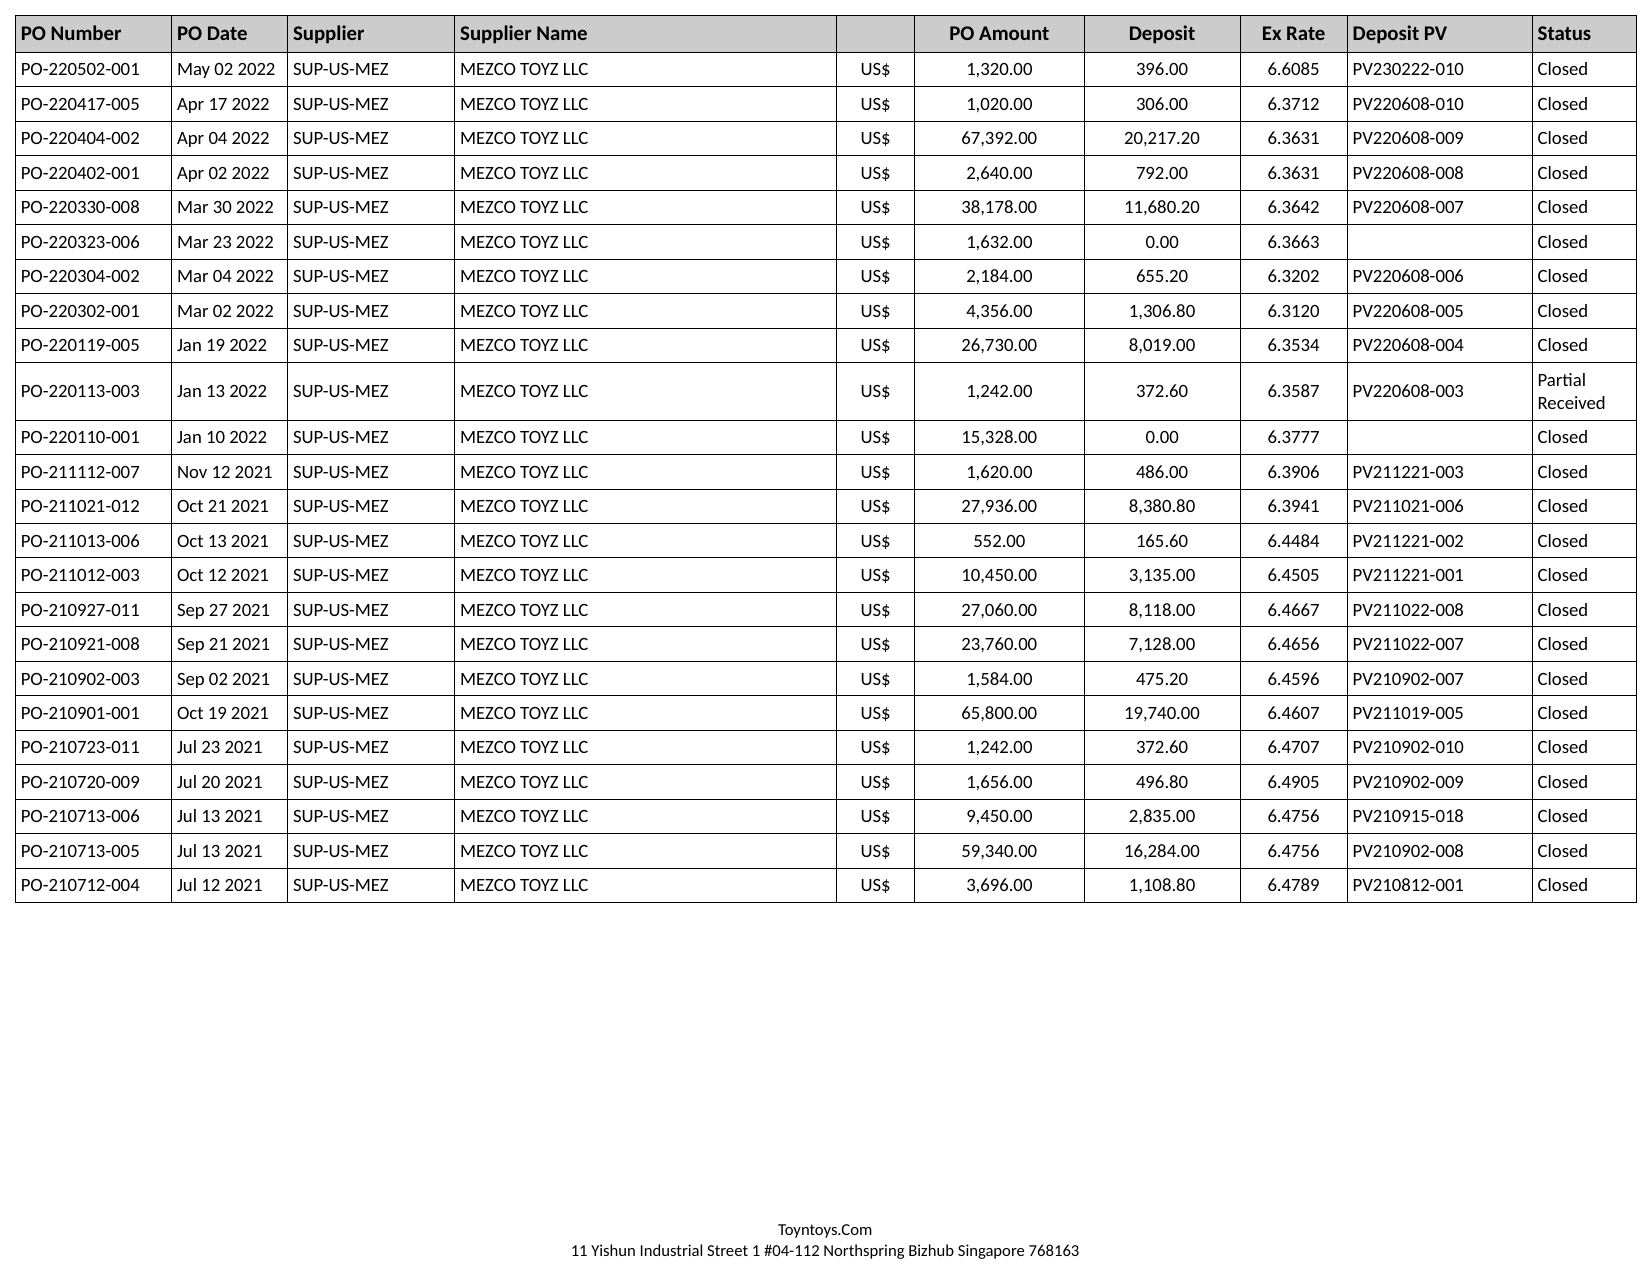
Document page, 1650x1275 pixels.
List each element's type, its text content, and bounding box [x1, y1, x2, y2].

table_cell US$ [837, 800, 914, 833]
table_cell SUP-US-MEZ [288, 421, 454, 454]
table_cell Closed [1533, 53, 1636, 86]
table_cell SUP-US-MEZ [288, 455, 454, 488]
table_cell 306.00 [1085, 87, 1240, 121]
table_cell PO-210921-008 [16, 627, 171, 661]
table_cell 6.3642 [1241, 191, 1347, 224]
table_cell SUP-US-MEZ [288, 558, 454, 592]
table_cell US$ [837, 696, 914, 730]
table_cell Closed [1533, 490, 1636, 523]
table_cell US$ [837, 294, 914, 328]
table_cell 1,632.00 [915, 225, 1084, 259]
table_cell MEZCO TOYZ LLC [455, 329, 836, 362]
table_cell 792.00 [1085, 156, 1240, 190]
table_cell Sep 02 2021 [172, 662, 287, 695]
table_cell 1,320.00 [915, 53, 1084, 86]
table_cell PV210902-007 [1348, 662, 1532, 695]
table_cell Oct 19 2021 [172, 696, 287, 730]
table_header Supplier Name [455, 16, 836, 52]
table_cell SUP-US-MEZ [288, 225, 454, 259]
table_cell Closed [1533, 627, 1636, 661]
table_cell 1,584.00 [915, 662, 1084, 695]
table_cell SUP-US-MEZ [288, 662, 454, 695]
table_cell 3,135.00 [1085, 558, 1240, 592]
table_cell MEZCO TOYZ LLC [455, 363, 836, 419]
table_cell 6.4505 [1241, 558, 1347, 592]
table_cell PV210902-010 [1348, 731, 1532, 764]
table_cell Apr 04 2022 [172, 122, 287, 155]
table_cell US$ [837, 260, 914, 293]
table_cell US$ [837, 731, 914, 764]
table_cell PO-210901-001 [16, 696, 171, 730]
table_cell MEZCO TOYZ LLC [455, 455, 836, 488]
table_cell 8,019.00 [1085, 329, 1240, 362]
table_cell 6.3712 [1241, 87, 1347, 121]
table_cell SUP-US-MEZ [288, 191, 454, 224]
table_cell SUP-US-MEZ [288, 765, 454, 799]
table_cell US$ [837, 455, 914, 488]
table_cell PV220608-009 [1348, 122, 1532, 155]
table_cell 27,936.00 [915, 490, 1084, 523]
table_cell PO-220417-005 [16, 87, 171, 121]
table_cell 6.4607 [1241, 696, 1347, 730]
table_cell US$ [837, 53, 914, 86]
table_cell 26,730.00 [915, 329, 1084, 362]
table_cell 396.00 [1085, 53, 1240, 86]
table_cell MEZCO TOYZ LLC [455, 627, 836, 661]
table_cell US$ [837, 662, 914, 695]
table_cell Closed [1533, 156, 1636, 190]
table_cell 1,620.00 [915, 455, 1084, 488]
table_cell MEZCO TOYZ LLC [455, 800, 836, 833]
table_header PO Date [172, 16, 287, 52]
table_cell Closed [1533, 294, 1636, 328]
table_cell SUP-US-MEZ [288, 869, 454, 902]
table_cell PO-210713-005 [16, 834, 171, 868]
table_header Supplier [288, 16, 454, 52]
table_cell US$ [837, 834, 914, 868]
table_cell 27,060.00 [915, 593, 1084, 626]
table_cell 1,020.00 [915, 87, 1084, 121]
table_cell 10,450.00 [915, 558, 1084, 592]
table_cell PV220608-008 [1348, 156, 1532, 190]
table_cell SUP-US-MEZ [288, 696, 454, 730]
table_cell SUP-US-MEZ [288, 363, 454, 419]
table_header Status [1533, 16, 1636, 52]
table_cell MEZCO TOYZ LLC [455, 156, 836, 190]
table_cell US$ [837, 593, 914, 626]
table_cell SUP-US-MEZ [288, 294, 454, 328]
table_cell Oct 13 2021 [172, 524, 287, 557]
table_cell Closed [1533, 558, 1636, 592]
table_cell PV211021-006 [1348, 490, 1532, 523]
table_cell MEZCO TOYZ LLC [455, 834, 836, 868]
table_cell PV220608-005 [1348, 294, 1532, 328]
table_cell PO-210713-006 [16, 800, 171, 833]
table_cell 655.20 [1085, 260, 1240, 293]
table_cell PV220608-003 [1348, 363, 1532, 419]
table_header PO Amount [915, 16, 1084, 52]
table_cell 6.4656 [1241, 627, 1347, 661]
table_cell PV210812-001 [1348, 869, 1532, 902]
table_cell Apr 17 2022 [172, 87, 287, 121]
table_cell MEZCO TOYZ LLC [455, 421, 836, 454]
table_cell MEZCO TOYZ LLC [455, 53, 836, 86]
table_cell Closed [1533, 834, 1636, 868]
table_cell 15,328.00 [915, 421, 1084, 454]
table_cell PV230222-010 [1348, 53, 1532, 86]
table_cell SUP-US-MEZ [288, 524, 454, 557]
table_cell PV211221-002 [1348, 524, 1532, 557]
table_cell 1,242.00 [915, 363, 1084, 419]
table_cell MEZCO TOYZ LLC [455, 524, 836, 557]
table_cell Jan 13 2022 [172, 363, 287, 419]
table_cell Jul 23 2021 [172, 731, 287, 764]
table_cell 6.4905 [1241, 765, 1347, 799]
table_cell PO-210712-004 [16, 869, 171, 902]
table_cell MEZCO TOYZ LLC [455, 765, 836, 799]
table_cell SUP-US-MEZ [288, 87, 454, 121]
table_cell Closed [1533, 225, 1636, 259]
table_cell Mar 23 2022 [172, 225, 287, 259]
table_cell MEZCO TOYZ LLC [455, 225, 836, 259]
table_cell 59,340.00 [915, 834, 1084, 868]
table_cell PO-220113-003 [16, 363, 171, 419]
table_cell PV211022-007 [1348, 627, 1532, 661]
table_cell PO-220119-005 [16, 329, 171, 362]
table_cell Apr 02 2022 [172, 156, 287, 190]
table_header Deposit [1085, 16, 1240, 52]
table_cell MEZCO TOYZ LLC [455, 731, 836, 764]
table_cell 2,835.00 [1085, 800, 1240, 833]
table_cell 67,392.00 [915, 122, 1084, 155]
table_cell PV211221-001 [1348, 558, 1532, 592]
table_cell PO-220502-001 [16, 53, 171, 86]
table_cell 6.4756 [1241, 834, 1347, 868]
table_cell 65,800.00 [915, 696, 1084, 730]
table_cell 1,656.00 [915, 765, 1084, 799]
table_cell MEZCO TOYZ LLC [455, 869, 836, 902]
table_cell 20,217.20 [1085, 122, 1240, 155]
table_cell PV211022-008 [1348, 593, 1532, 626]
table_cell US$ [837, 421, 914, 454]
table_cell 0.00 [1085, 421, 1240, 454]
table_cell PO-220404-002 [16, 122, 171, 155]
table_cell 552.00 [915, 524, 1084, 557]
table_cell PV220608-006 [1348, 260, 1532, 293]
table_cell 486.00 [1085, 455, 1240, 488]
table_cell 2,184.00 [915, 260, 1084, 293]
table_cell MEZCO TOYZ LLC [455, 696, 836, 730]
table_cell SUP-US-MEZ [288, 731, 454, 764]
table_cell MEZCO TOYZ LLC [455, 87, 836, 121]
table_cell 19,740.00 [1085, 696, 1240, 730]
table_cell Closed [1533, 524, 1636, 557]
table_cell SUP-US-MEZ [288, 800, 454, 833]
table_cell PV211221-003 [1348, 455, 1532, 488]
table_cell Closed [1533, 869, 1636, 902]
table_cell PO-210720-009 [16, 765, 171, 799]
table_cell Sep 27 2021 [172, 593, 287, 626]
table_cell Closed [1533, 696, 1636, 730]
table_cell MEZCO TOYZ LLC [455, 662, 836, 695]
table_cell Mar 04 2022 [172, 260, 287, 293]
table_cell 475.20 [1085, 662, 1240, 695]
table_cell 6.3906 [1241, 455, 1347, 488]
table_header PO Number [16, 16, 171, 52]
table_cell Closed [1533, 800, 1636, 833]
table_cell Closed [1533, 122, 1636, 155]
table_cell 6.3941 [1241, 490, 1347, 523]
table_cell US$ [837, 225, 914, 259]
table_cell SUP-US-MEZ [288, 329, 454, 362]
table_cell US$ [837, 627, 914, 661]
table_cell Jul 13 2021 [172, 834, 287, 868]
table_cell 6.3120 [1241, 294, 1347, 328]
table_cell 372.60 [1085, 363, 1240, 419]
table_cell PV210902-009 [1348, 765, 1532, 799]
table_cell 6.4707 [1241, 731, 1347, 764]
table_cell 11,680.20 [1085, 191, 1240, 224]
table_cell MEZCO TOYZ LLC [455, 191, 836, 224]
table_header [837, 16, 914, 52]
table_cell US$ [837, 869, 914, 902]
table_cell Closed [1533, 329, 1636, 362]
table_cell 1,242.00 [915, 731, 1084, 764]
table_cell Jul 20 2021 [172, 765, 287, 799]
table_cell US$ [837, 765, 914, 799]
table_cell 6.3663 [1241, 225, 1347, 259]
table_cell 1,108.80 [1085, 869, 1240, 902]
table_cell 6.4596 [1241, 662, 1347, 695]
table_cell US$ [837, 363, 914, 419]
table_cell Jan 10 2022 [172, 421, 287, 454]
table_cell MEZCO TOYZ LLC [455, 294, 836, 328]
table_cell Jan 19 2022 [172, 329, 287, 362]
table_cell Mar 30 2022 [172, 191, 287, 224]
table_cell SUP-US-MEZ [288, 490, 454, 523]
table_cell 6.3534 [1241, 329, 1347, 362]
table_cell PV220608-004 [1348, 329, 1532, 362]
table_cell 0.00 [1085, 225, 1240, 259]
table_cell US$ [837, 490, 914, 523]
table_cell SUP-US-MEZ [288, 122, 454, 155]
table_cell MEZCO TOYZ LLC [455, 260, 836, 293]
table_cell SUP-US-MEZ [288, 260, 454, 293]
table_cell Closed [1533, 593, 1636, 626]
table_cell 23,760.00 [915, 627, 1084, 661]
table_cell 6.4484 [1241, 524, 1347, 557]
table_cell SUP-US-MEZ [288, 156, 454, 190]
table_cell Oct 21 2021 [172, 490, 287, 523]
table_cell PV220608-010 [1348, 87, 1532, 121]
table_cell Closed [1533, 421, 1636, 454]
table_cell SUP-US-MEZ [288, 834, 454, 868]
table_cell SUP-US-MEZ [288, 593, 454, 626]
table_cell PO-220110-001 [16, 421, 171, 454]
table_cell PO-211021-012 [16, 490, 171, 523]
table_cell 2,640.00 [915, 156, 1084, 190]
table_cell PO-211013-006 [16, 524, 171, 557]
table_cell 6.3631 [1241, 156, 1347, 190]
table_cell Mar 02 2022 [172, 294, 287, 328]
table_cell Closed [1533, 455, 1636, 488]
table_cell May 02 2022 [172, 53, 287, 86]
table_cell 372.60 [1085, 731, 1240, 764]
table_header Deposit PV [1348, 16, 1532, 52]
table_cell 3,696.00 [915, 869, 1084, 902]
table_cell US$ [837, 524, 914, 557]
table_cell 6.4756 [1241, 800, 1347, 833]
table_cell PO-210902-003 [16, 662, 171, 695]
table_cell SUP-US-MEZ [288, 627, 454, 661]
table_cell 9,450.00 [915, 800, 1084, 833]
table_cell Closed [1533, 191, 1636, 224]
table_cell [1348, 225, 1532, 259]
table_cell 6.4667 [1241, 593, 1347, 626]
table_cell PO-210927-011 [16, 593, 171, 626]
table_cell MEZCO TOYZ LLC [455, 593, 836, 626]
table_cell 16,284.00 [1085, 834, 1240, 868]
table_cell 6.3631 [1241, 122, 1347, 155]
table_cell US$ [837, 122, 914, 155]
table_cell Closed [1533, 765, 1636, 799]
table_cell PO-220330-008 [16, 191, 171, 224]
table_cell 496.80 [1085, 765, 1240, 799]
table_cell Closed [1533, 260, 1636, 293]
table_cell SUP-US-MEZ [288, 53, 454, 86]
table_cell Jul 13 2021 [172, 800, 287, 833]
table_cell 6.3587 [1241, 363, 1347, 419]
table_cell US$ [837, 87, 914, 121]
table_cell MEZCO TOYZ LLC [455, 122, 836, 155]
table_cell 6.3202 [1241, 260, 1347, 293]
table_header Ex Rate [1241, 16, 1347, 52]
table_cell Sep 21 2021 [172, 627, 287, 661]
table_cell PV210902-008 [1348, 834, 1532, 868]
table_cell 38,178.00 [915, 191, 1084, 224]
table_cell Closed [1533, 731, 1636, 764]
table_cell PO-211112-007 [16, 455, 171, 488]
table_cell 6.6085 [1241, 53, 1347, 86]
table_cell Nov 12 2021 [172, 455, 287, 488]
table_cell US$ [837, 329, 914, 362]
table_cell US$ [837, 191, 914, 224]
table_cell PV211019-005 [1348, 696, 1532, 730]
table_cell PO-220304-002 [16, 260, 171, 293]
table_cell PO-210723-011 [16, 731, 171, 764]
table_cell 6.3777 [1241, 421, 1347, 454]
table_cell Closed [1533, 662, 1636, 695]
table_cell 7,128.00 [1085, 627, 1240, 661]
table_cell Closed [1533, 87, 1636, 121]
table_cell Partial Received [1533, 363, 1636, 419]
table_cell US$ [837, 558, 914, 592]
table_cell MEZCO TOYZ LLC [455, 558, 836, 592]
table_cell PO-220402-001 [16, 156, 171, 190]
table_cell PO-220302-001 [16, 294, 171, 328]
table_cell 165.60 [1085, 524, 1240, 557]
table_cell Jul 12 2021 [172, 869, 287, 902]
table_cell MEZCO TOYZ LLC [455, 490, 836, 523]
table_cell 8,380.80 [1085, 490, 1240, 523]
table_cell 8,118.00 [1085, 593, 1240, 626]
table_cell Oct 12 2021 [172, 558, 287, 592]
table_cell PV220608-007 [1348, 191, 1532, 224]
table_cell [1348, 421, 1532, 454]
table_cell PV210915-018 [1348, 800, 1532, 833]
table_cell US$ [837, 156, 914, 190]
table_cell PO-220323-006 [16, 225, 171, 259]
table_cell 4,356.00 [915, 294, 1084, 328]
table_cell 6.4789 [1241, 869, 1347, 902]
table_cell PO-211012-003 [16, 558, 171, 592]
table_cell 1,306.80 [1085, 294, 1240, 328]
